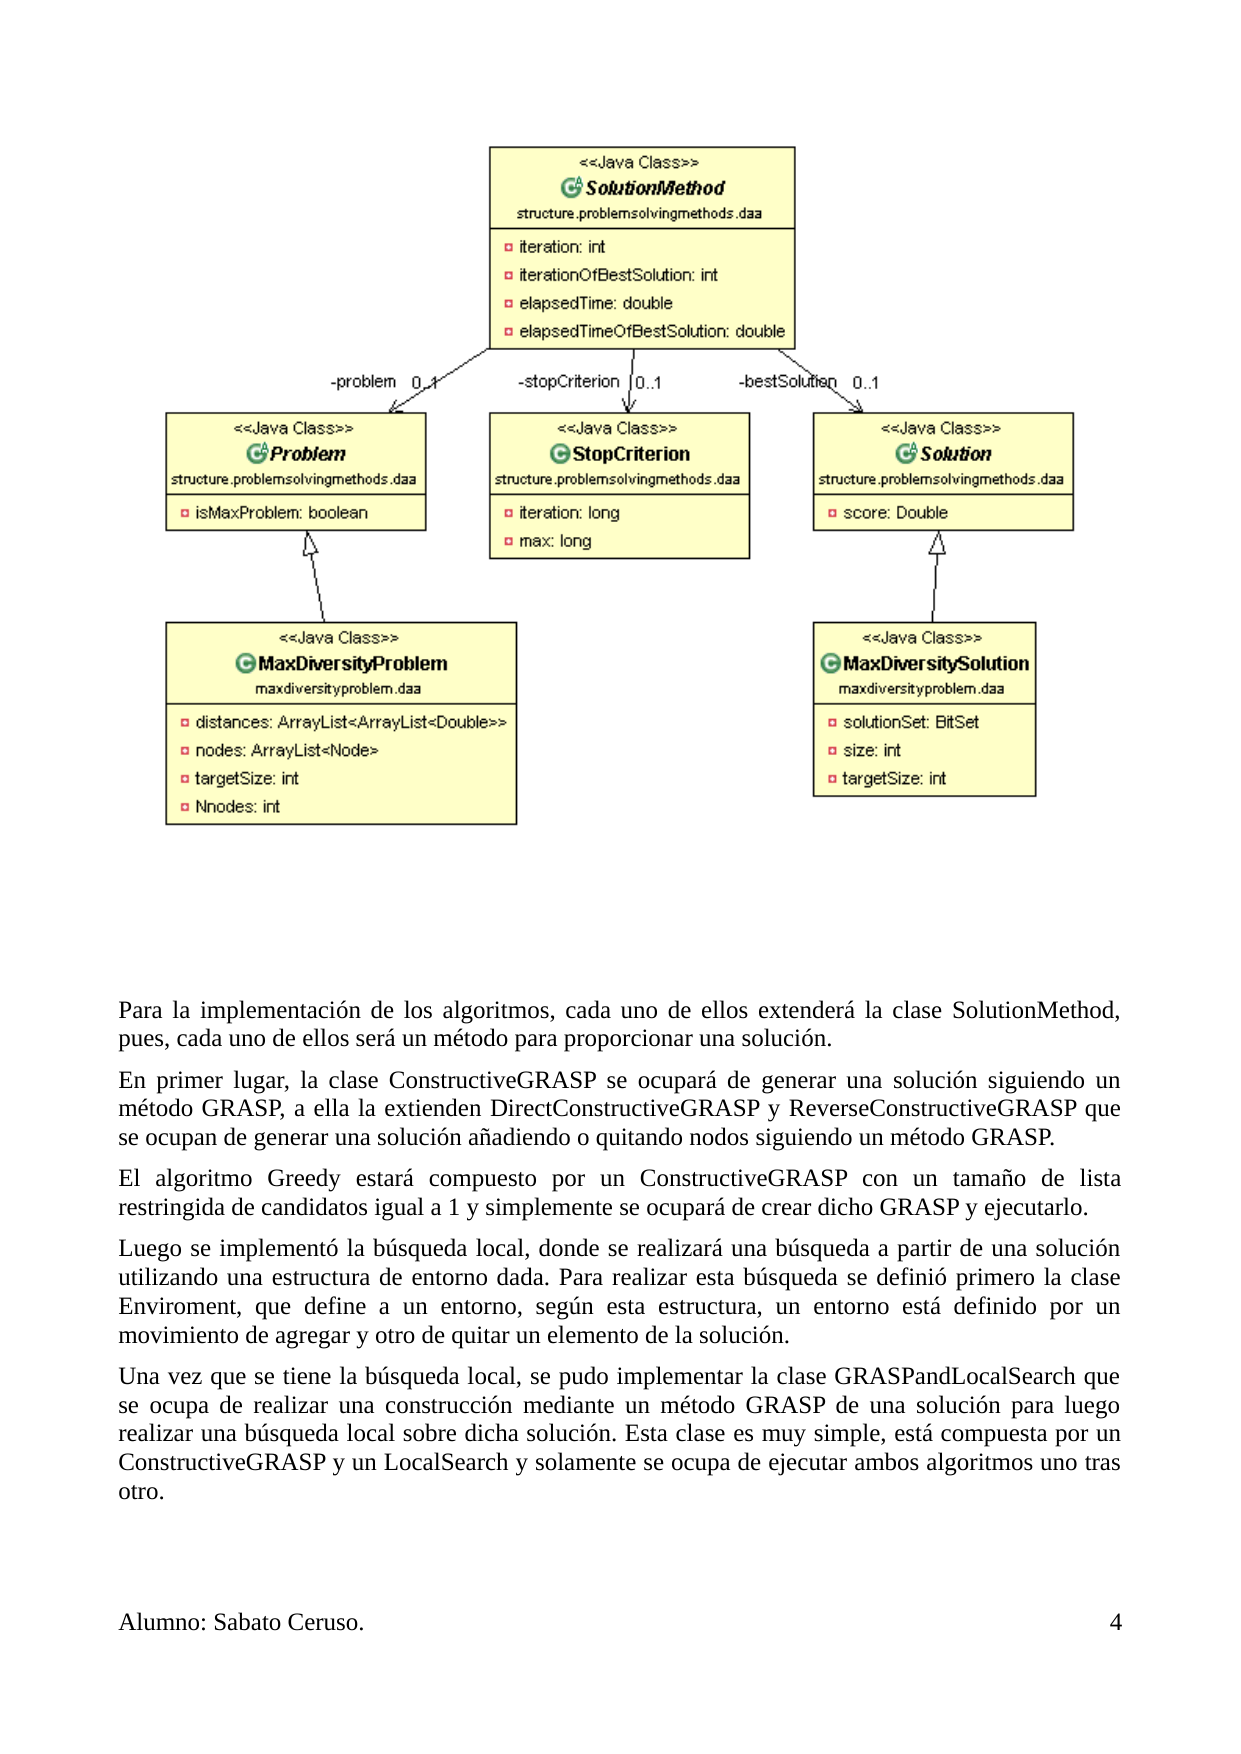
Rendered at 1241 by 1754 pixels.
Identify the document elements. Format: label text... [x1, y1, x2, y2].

text En primer lugar, la clase ConstructiveGRASP se ocupará de generar una solución siguiendo un método GRASP, a ella la extienden DirectConstructiveGRASP y ReverseConstructiveGRASP que se ocupan de generar una solución añadiendo o quitando nodos siguiendo un método GRASP. [118, 1065, 1122, 1151]
text El algoritmo Greedy estará compuesto por un ConstructiveGRASP con un tamaño de lista restringida de candidatos igual a 1 y simplemente se ocupará de crear dicho GRASP y ejecutarlo. [118, 1163, 1122, 1221]
text Una vez que se tiene la búsqueda local, se pudo implementar la clase GRASPandLocalSearch que se ocupa de realizar una construcción mediante un método GRASP de una solución para luego realizar una búsqueda local sobre dicha solución. Esta clase es muy simple, está compuesta por un ConstructiveGRASP y un LocalSearch y solamente se ocupa de ejecutar ambos algoritmos uno tras otro. [118, 1361, 1122, 1505]
text Para la implementación de los algoritmos, cada uno de ellos extenderá la clase SolutionMethod, pues, cada uno de ellos será un método para proporcionar una solución. [118, 995, 1122, 1052]
picture [161, 142, 1079, 830]
text Luego se implementó la búsqueda local, donde se realizará una búsqueda a partir de una solución utilizando una estructura de entorno dada. Para realizar esta búsqueda se definió primero la clase Enviroment, que define a un entorno, según esta estructura, un entorno está definido por un movimiento de agregar y otro de quitar un elemento de la solución. [118, 1233, 1122, 1348]
